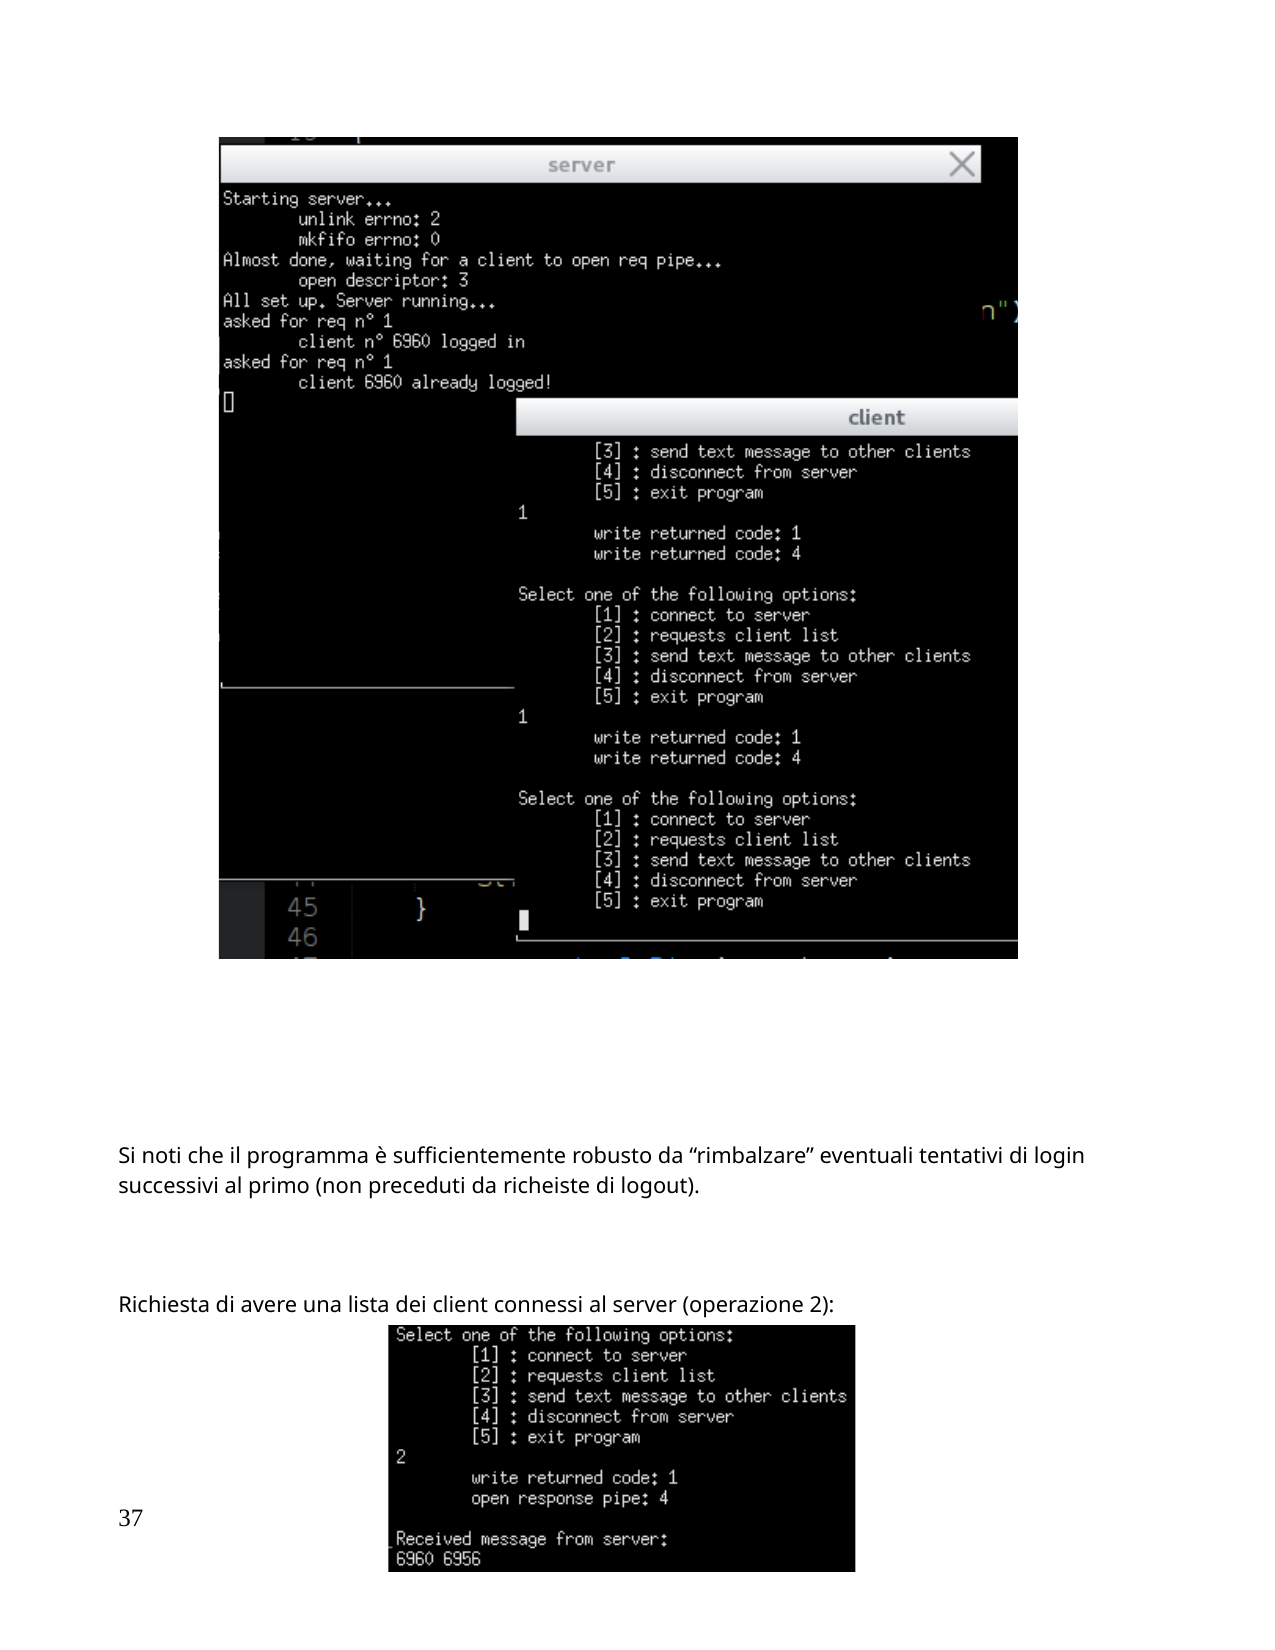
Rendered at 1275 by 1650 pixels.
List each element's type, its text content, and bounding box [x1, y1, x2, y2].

picture [388, 1325, 856, 1572]
picture [218, 137, 1018, 959]
text Si noti che il programma è sufficientemente robusto da “rimbalzare” eventuali tentativi di login successivi al primo (non preceduti da richeiste di logout). [118, 1140, 1157, 1199]
text Richiesta di avere una lista dei client connessi al server (operazione 2): [118, 1289, 1157, 1319]
